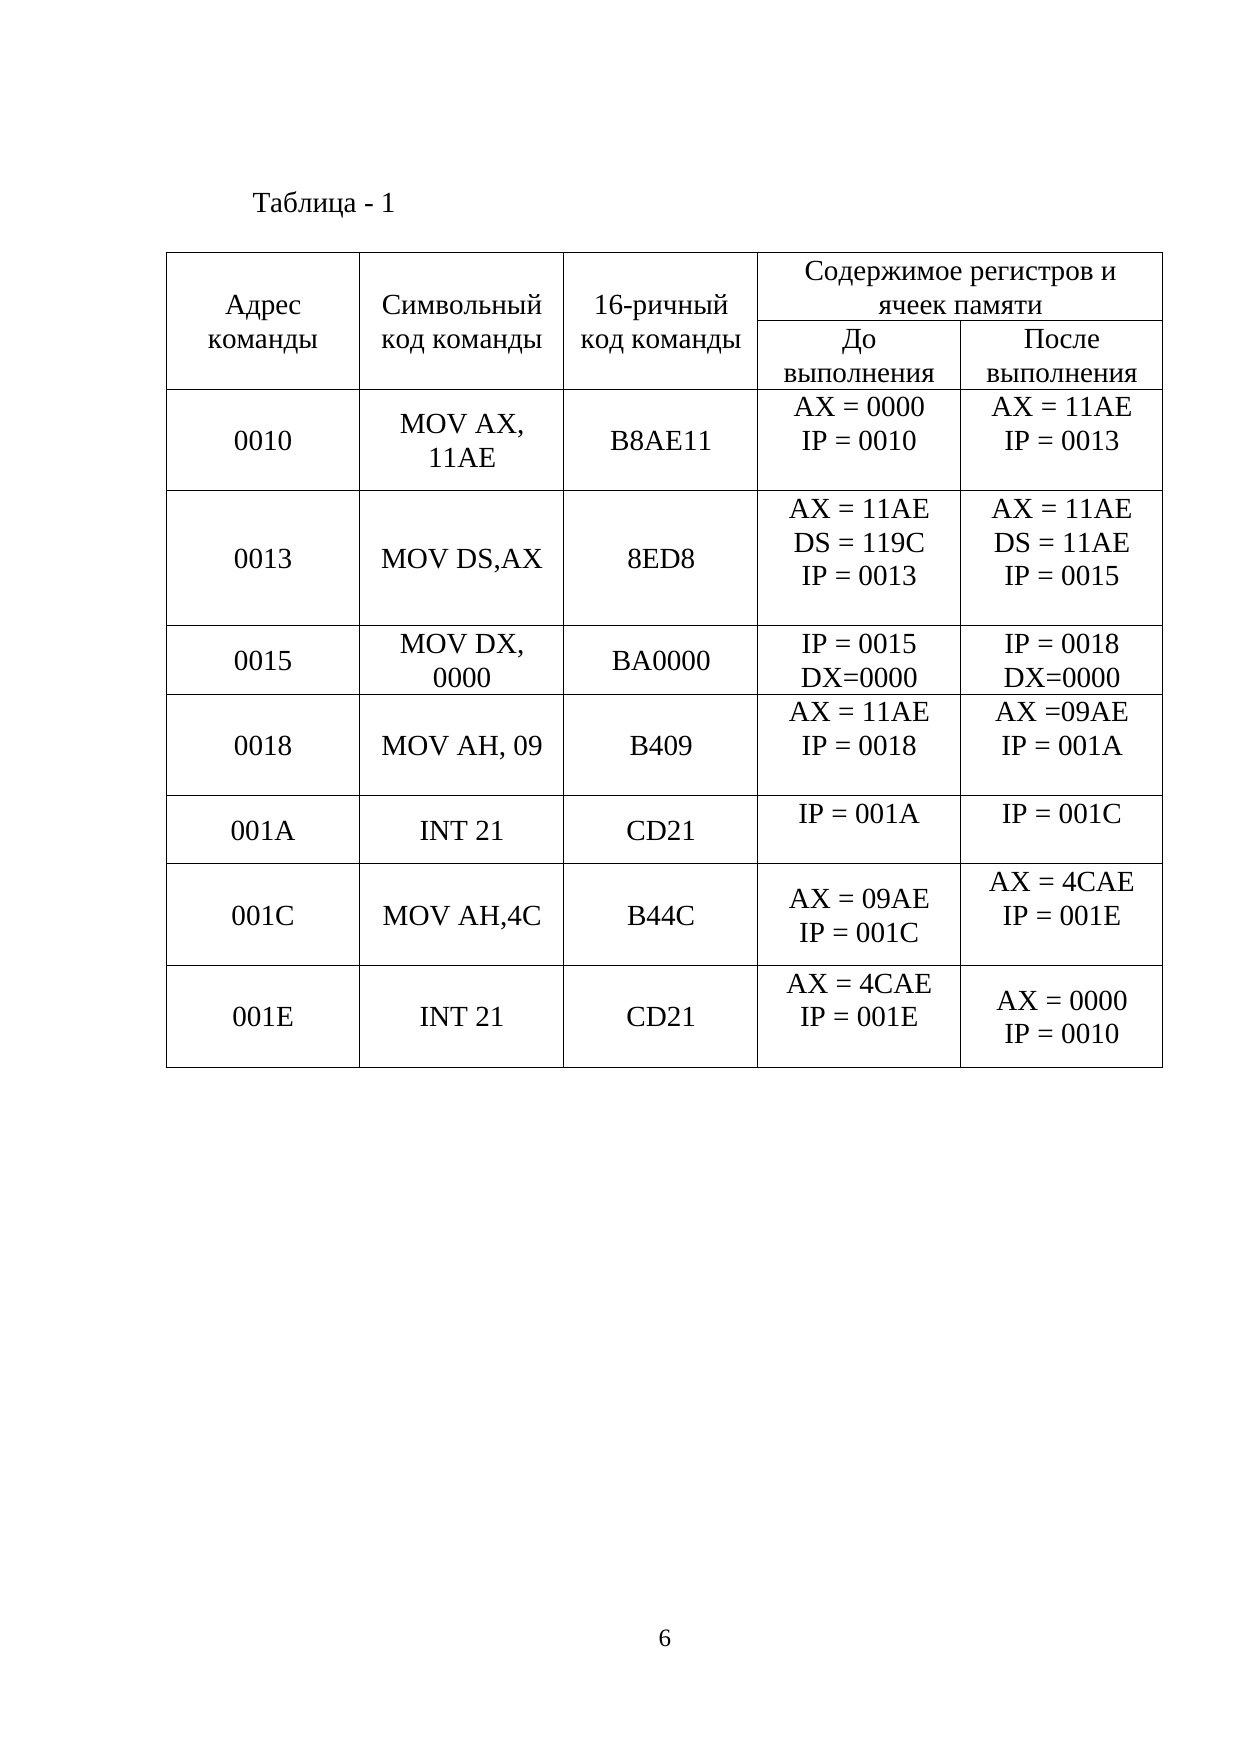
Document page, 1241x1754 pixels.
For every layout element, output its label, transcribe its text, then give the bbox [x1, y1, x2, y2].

table_cell AX = 0000 IP = 0010 [961, 966, 1162, 1067]
table_cell IP = 0015 DX=0000 [758, 626, 960, 693]
table_cell AX = 0000 IP = 0010 [758, 390, 960, 490]
table_cell CD21 [564, 966, 757, 1067]
table_cell 0010 [167, 390, 359, 490]
table_cell IP = 001A [758, 796, 960, 863]
table_cell 0015 [167, 626, 359, 693]
table_cell MOV AH,4C [360, 864, 563, 965]
table_cell 001C [167, 864, 359, 965]
table_header Адрес команды [167, 253, 359, 388]
table_cell После выполнения [961, 321, 1162, 388]
table_cell AX = 09AE IP = 001C [758, 864, 960, 965]
table_cell AX = 11AE DS = 11AE IP = 0015 [961, 491, 1162, 625]
table_cell CD21 [564, 796, 757, 863]
table_cell AX = 11AE IP = 0018 [758, 695, 960, 795]
table_cell MOV DS,AX [360, 491, 563, 625]
table_cell BA0000 [564, 626, 757, 693]
table_cell 0013 [167, 491, 359, 625]
table_cell B409 [564, 695, 757, 795]
table_cell 0018 [167, 695, 359, 795]
table_cell 001E [167, 966, 359, 1067]
table_cell MOV AX, 11AE [360, 390, 563, 490]
table_cell AX = 11AE IP = 0013 [961, 390, 1162, 490]
table_cell B44C [564, 864, 757, 965]
table_header 16-ричный код команды [564, 253, 757, 388]
table_header Символьный код команды [360, 253, 563, 388]
table_header Содержимое регистров и ячеек памяти [758, 253, 1162, 320]
list Таблица - 1 [252, 185, 1152, 219]
table_cell AX = 4CAE IP = 001E [961, 864, 1162, 965]
table_cell MOV DX, 0000 [360, 626, 563, 693]
table_cell AX = 4CAE IP = 001E [758, 966, 960, 1067]
table_cell До выполнения [758, 321, 960, 388]
table_cell INT 21 [360, 796, 563, 863]
table_cell AX =09AE IP = 001A [961, 695, 1162, 795]
table_cell B8AE11 [564, 390, 757, 490]
table_cell 8ED8 [564, 491, 757, 625]
table_cell INT 21 [360, 966, 563, 1067]
table_cell 001A [167, 796, 359, 863]
table_cell IP = 0018 DX=0000 [961, 626, 1162, 693]
table_cell IP = 001C [961, 796, 1162, 863]
table_cell AX = 11AE DS = 119C IP = 0013 [758, 491, 960, 625]
table_cell MOV AH, 09 [360, 695, 563, 795]
